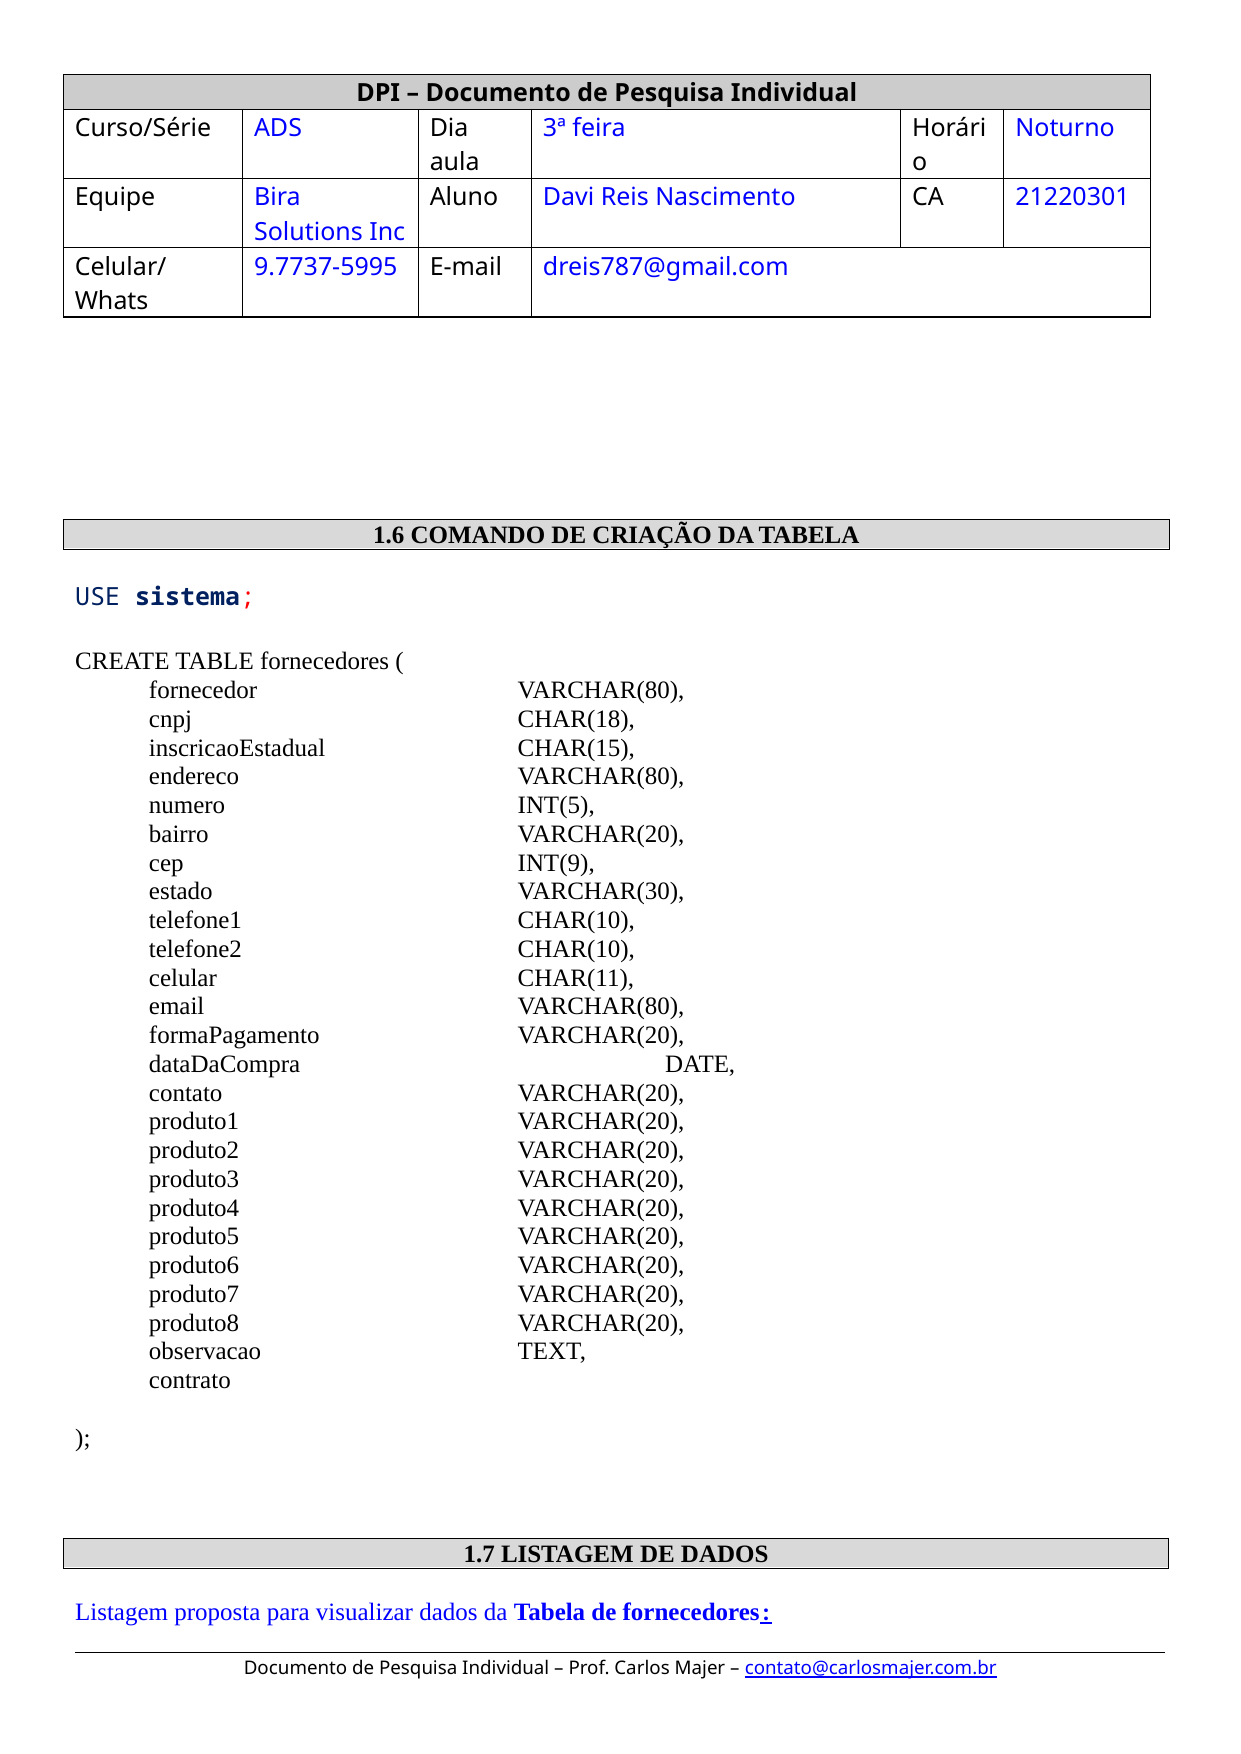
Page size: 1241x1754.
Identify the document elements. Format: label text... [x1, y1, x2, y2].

text estado VARCHAR(30), [75, 876, 1165, 905]
text formaPagamento VARCHAR(20), [75, 1020, 1165, 1049]
text contato VARCHAR(20), [75, 1078, 1165, 1106]
text dataDaCompra DATE, [75, 1049, 1165, 1078]
text produto2 VARCHAR(20), [75, 1135, 1165, 1164]
text produto8 VARCHAR(20), [75, 1308, 1165, 1336]
text numero INT(5), [75, 790, 1165, 819]
text CREATE TABLE fornecedores ( [75, 646, 1165, 675]
text produto7 VARCHAR(20), [75, 1279, 1165, 1308]
text cep INT(9), [75, 848, 1165, 876]
text ); [75, 1423, 1165, 1451]
text cnpj CHAR(18), [75, 704, 1165, 733]
text contrato [75, 1365, 1165, 1394]
text produto4 VARCHAR(20), [75, 1193, 1165, 1221]
text produto3 VARCHAR(20), [75, 1164, 1165, 1193]
text endereco VARCHAR(80), [75, 761, 1165, 790]
text bairro VARCHAR(20), [75, 819, 1165, 848]
text email VARCHAR(80), [75, 991, 1165, 1020]
text inscricaoEstadual CHAR(15), [75, 733, 1165, 761]
text produto6 VARCHAR(20), [75, 1250, 1165, 1279]
text observacao TEXT, [75, 1336, 1165, 1365]
text produto5 VARCHAR(20), [75, 1221, 1165, 1250]
text telefone2 CHAR(10), [75, 934, 1165, 963]
text Listagem proposta para visualizar dados da Tabela de fornecedores: [75, 1597, 1165, 1627]
table_header 1.6 COMANDO DE CRIAÇÃO DA TABELA [64, 520, 1169, 548]
text USE sistema; [75, 578, 1165, 612]
text telefone1 CHAR(10), [75, 905, 1165, 934]
text celular CHAR(11), [75, 963, 1165, 991]
table_header 1.7 LISTAGEM DE DADOS [64, 1539, 1168, 1567]
text produto1 VARCHAR(20), [75, 1106, 1165, 1135]
text fornecedor VARCHAR(80), [75, 675, 1165, 704]
